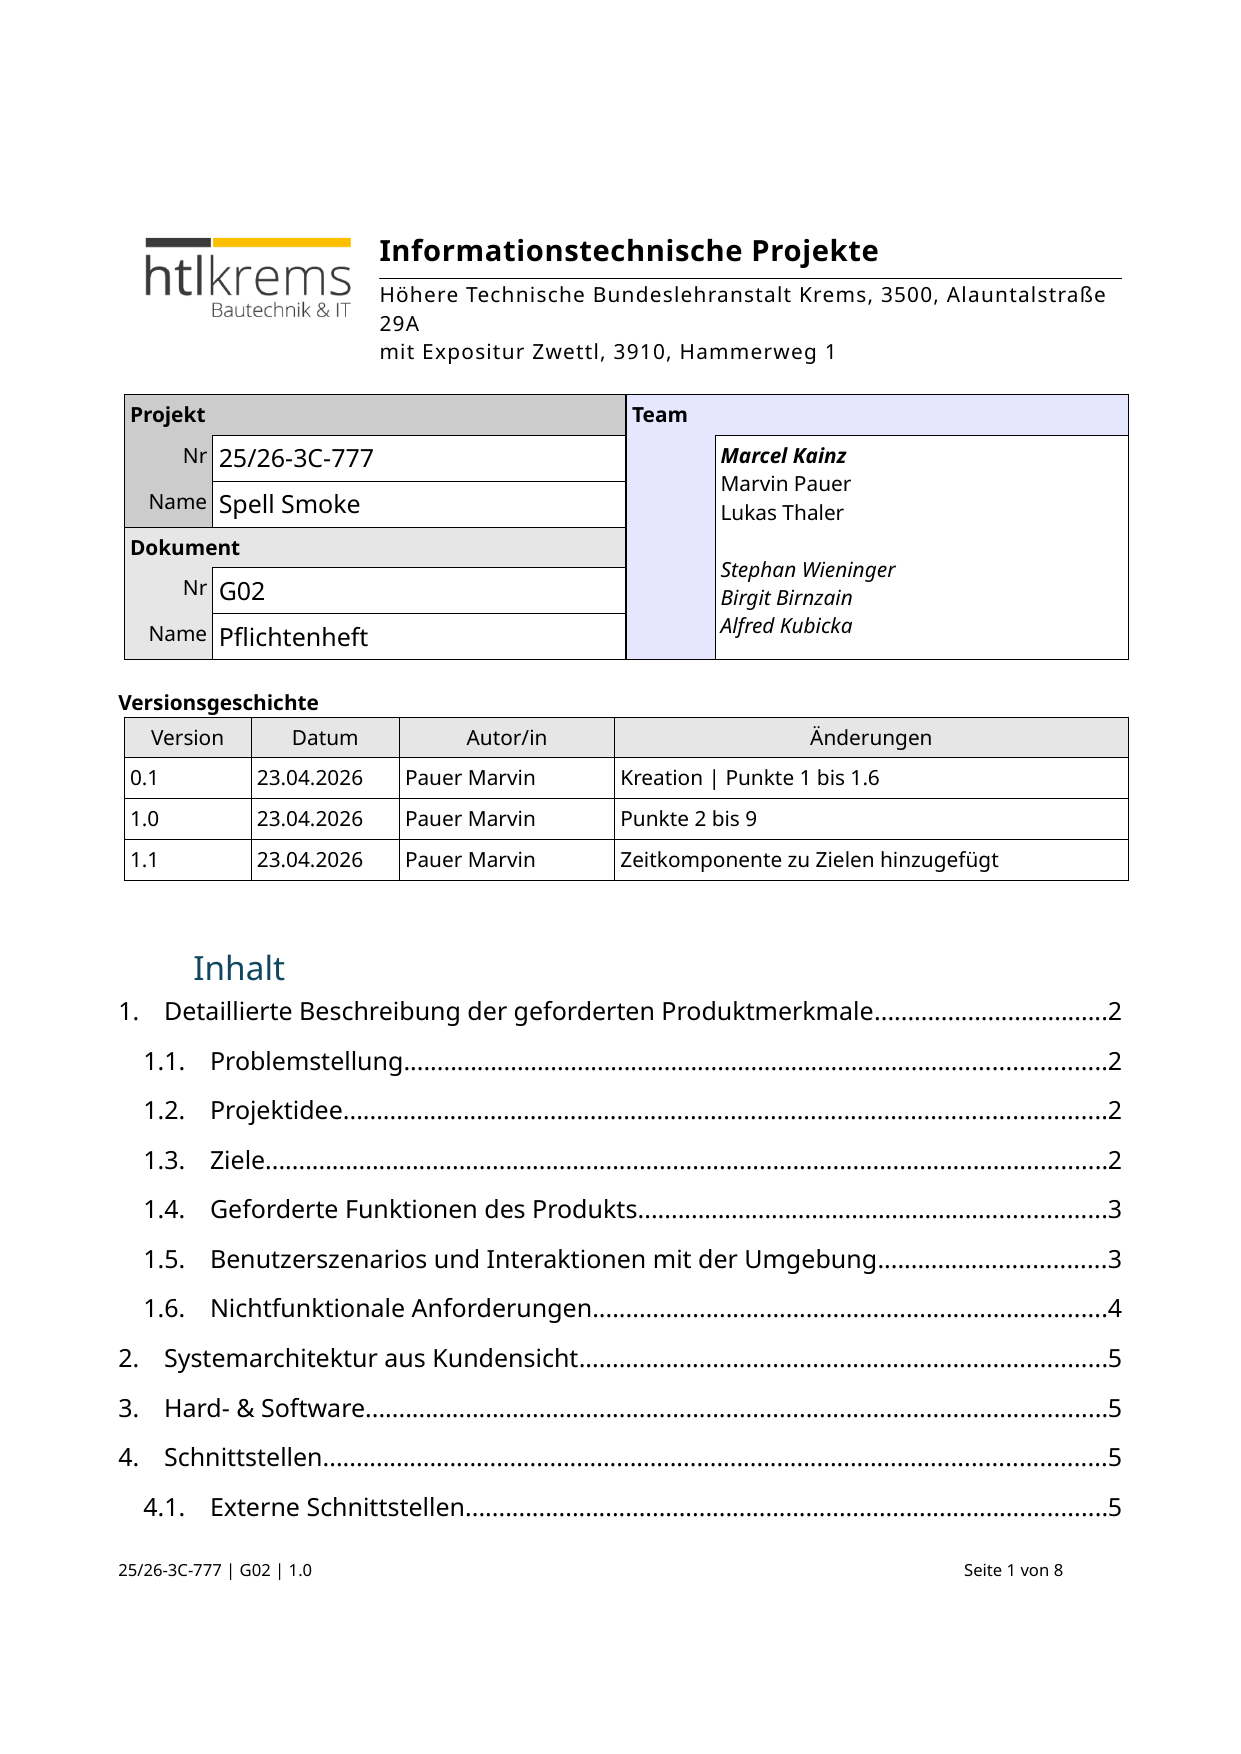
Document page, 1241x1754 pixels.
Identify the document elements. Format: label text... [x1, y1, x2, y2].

table_cell 23.04.2026 [252, 840, 399, 880]
text 4. Schnittstellen 5 [118, 1440, 1122, 1474]
table_cell Zeitkomponente zu Zielen hinzugefügt [615, 840, 1128, 880]
text 1.4. Geforderte Funktionen des Produkts 3 [143, 1192, 1122, 1226]
table_header Projekt [125, 395, 625, 435]
text 1. Detaillierte Beschreibung der geforderten Produktmerkmale 2 [118, 994, 1122, 1028]
table_cell 1.0 [125, 799, 251, 839]
text 1.3. Ziele 2 [143, 1142, 1122, 1176]
table_header Version [125, 718, 251, 757]
table_header Informationstechnische Projekte Höhere Technische Bundeslehranstalt Krems, 3500, Alauntalstraße 29A mit Expositur Zwettl, 3910, Hammerweg 1 [372, 230, 1129, 366]
table_cell Pauer Marvin [400, 799, 614, 839]
table_cell Punkte 2 bis 9 [615, 799, 1128, 839]
text 1.5. Benutzerszenarios und Interaktionen mit der Umgebung 3 [143, 1242, 1122, 1276]
picture [132, 230, 365, 328]
subtitle Inhalt [193, 945, 1122, 990]
table_header [125, 230, 372, 366]
table_header Autor/in [400, 718, 614, 757]
table_header Team [627, 395, 1128, 435]
table_cell Nr [125, 567, 212, 613]
text 1.6. Nichtfunktionale Anforderungen 4 [143, 1291, 1122, 1325]
table_cell G02 [213, 568, 625, 613]
table_cell [627, 435, 715, 659]
table_cell Pauer Marvin [400, 758, 614, 797]
text Versionsgeschichte [118, 688, 1122, 717]
table_cell Name [125, 481, 212, 527]
text 3. Hard- & Software 5 [118, 1390, 1122, 1424]
table_cell Name [125, 613, 212, 659]
table_cell 23.04.2026 [252, 758, 399, 797]
table_cell Kreation | Punkte 1 bis 1.6 [615, 758, 1128, 797]
table_header Änderungen [615, 718, 1128, 757]
text 1.2. Projektidee 2 [143, 1093, 1122, 1127]
table_cell 23.04.2026 [252, 799, 399, 839]
table_cell Marcel Kainz Marvin Pauer Lukas Thaler Stephan Wieninger Birgit Birnzain Alfred Kubicka [716, 436, 1128, 659]
table_header Datum [252, 718, 399, 757]
text 4.1. Externe Schnittstellen 5 [143, 1489, 1122, 1523]
table_cell Dokument [125, 528, 625, 567]
table_cell 25/26-3C-777 [213, 436, 625, 481]
table_cell 0.1 [125, 758, 251, 797]
table_cell Spell Smoke [213, 482, 625, 527]
table_cell Nr [125, 435, 212, 481]
text 2. Systemarchitektur aus Kundensicht 5 [118, 1341, 1122, 1375]
table_cell 1.1 [125, 840, 251, 880]
table_cell Pflichtenheft [213, 614, 625, 659]
text 1.1. Problemstellung 2 [143, 1043, 1122, 1077]
table_cell Pauer Marvin [400, 840, 614, 880]
